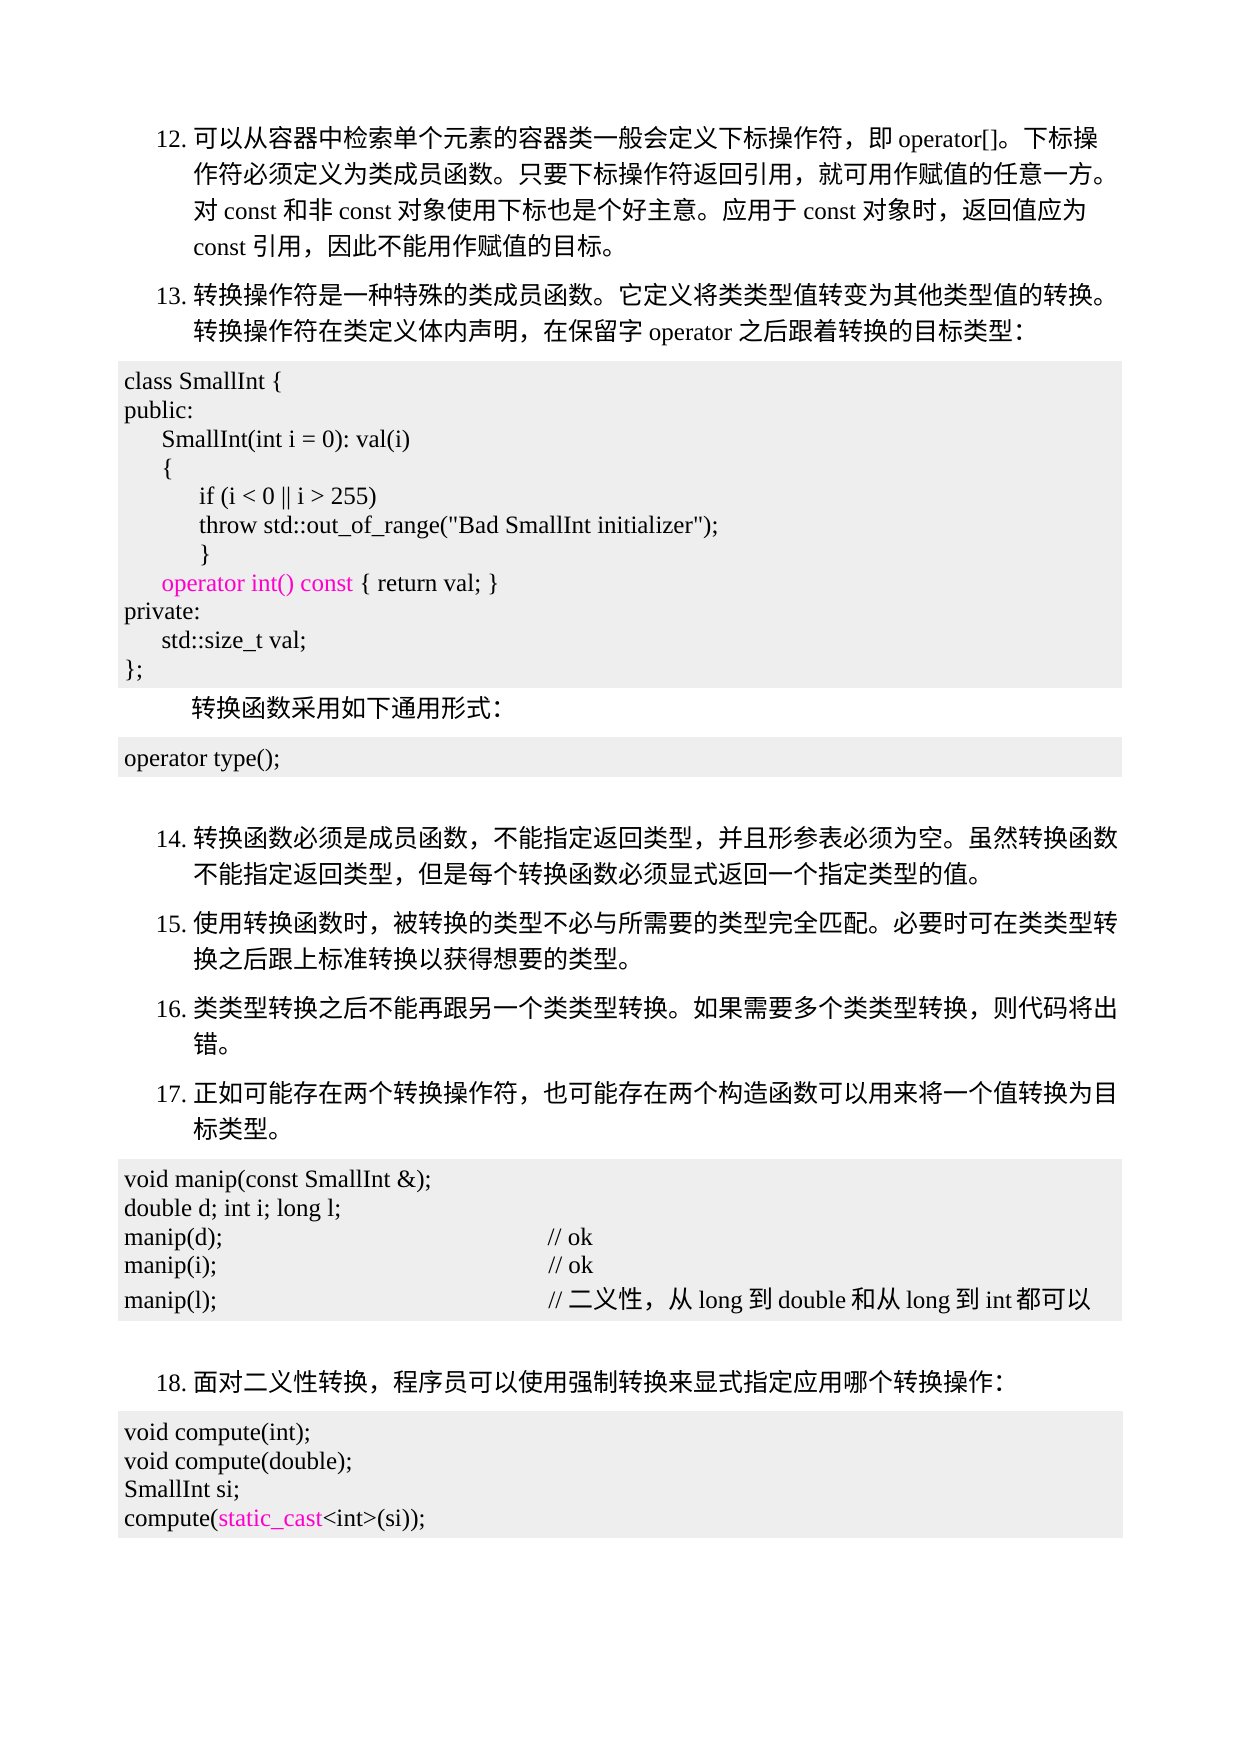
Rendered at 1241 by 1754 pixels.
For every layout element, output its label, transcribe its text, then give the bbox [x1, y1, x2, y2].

table_header class SmallInt { public: SmallInt(int i = 0): val(i) { if (i < 0 || i > 255) throw std::out_of_range("Bad SmallInt initializer"); } operator int() const { return val; } private: std::size_t val; }; [118, 361, 1122, 688]
list 使用转换函数时，被转换的类型不必与所需要的类型完全匹配。必要时可在类类型转换之后跟上标准转换以获得想要的类型。 [156, 903, 1122, 976]
table_header void compute(int); void compute(double); SmallInt si; compute(static_cast<int>(si)); [118, 1411, 1123, 1538]
text 转换函数采用如下通用形式： [118, 688, 1122, 724]
table_header operator type(); [118, 737, 1122, 777]
table_header void manip(const SmallInt &); double d; int i; long l; manip(d); // ok manip(i); // ok manip(l); // 二义性，从long到double和从long到int都可以 [118, 1159, 1122, 1321]
list 转换操作符是一种特殊的类成员函数。它定义将类类型值转变为其他类型值的转换。转换操作符在类定义体内声明，在保留字 operator 之后跟着转换的目标类型： [156, 276, 1122, 348]
list 转换函数必须是成员函数，不能指定返回类型，并且形参表必须为空。虽然转换函数不能指定返回类型，但是每个转换函数必须显式返回一个指定类型的值。 [156, 818, 1122, 891]
list 正如可能存在两个转换操作符，也可能存在两个构造函数可以用来将一个值转换为目标类型。 [156, 1073, 1122, 1146]
list 可以从容器中检索单个元素的容器类一般会定义下标操作符，即operator[]。下标操作符必须定义为类成员函数。只要下标操作符返回引用，就可用作赋值的任意一方。对 const 和非 const 对象使用下标也是个好主意。应用于 const 对象时，返回值应为 const 引用，因此不能用作赋值的目标。 [156, 118, 1122, 263]
list 类类型转换之后不能再跟另一个类类型转换。如果需要多个类类型转换，则代码将出错。 [156, 988, 1122, 1061]
list 面对二义性转换，程序员可以使用强制转换来显式指定应用哪个转换操作： [156, 1362, 1122, 1399]
